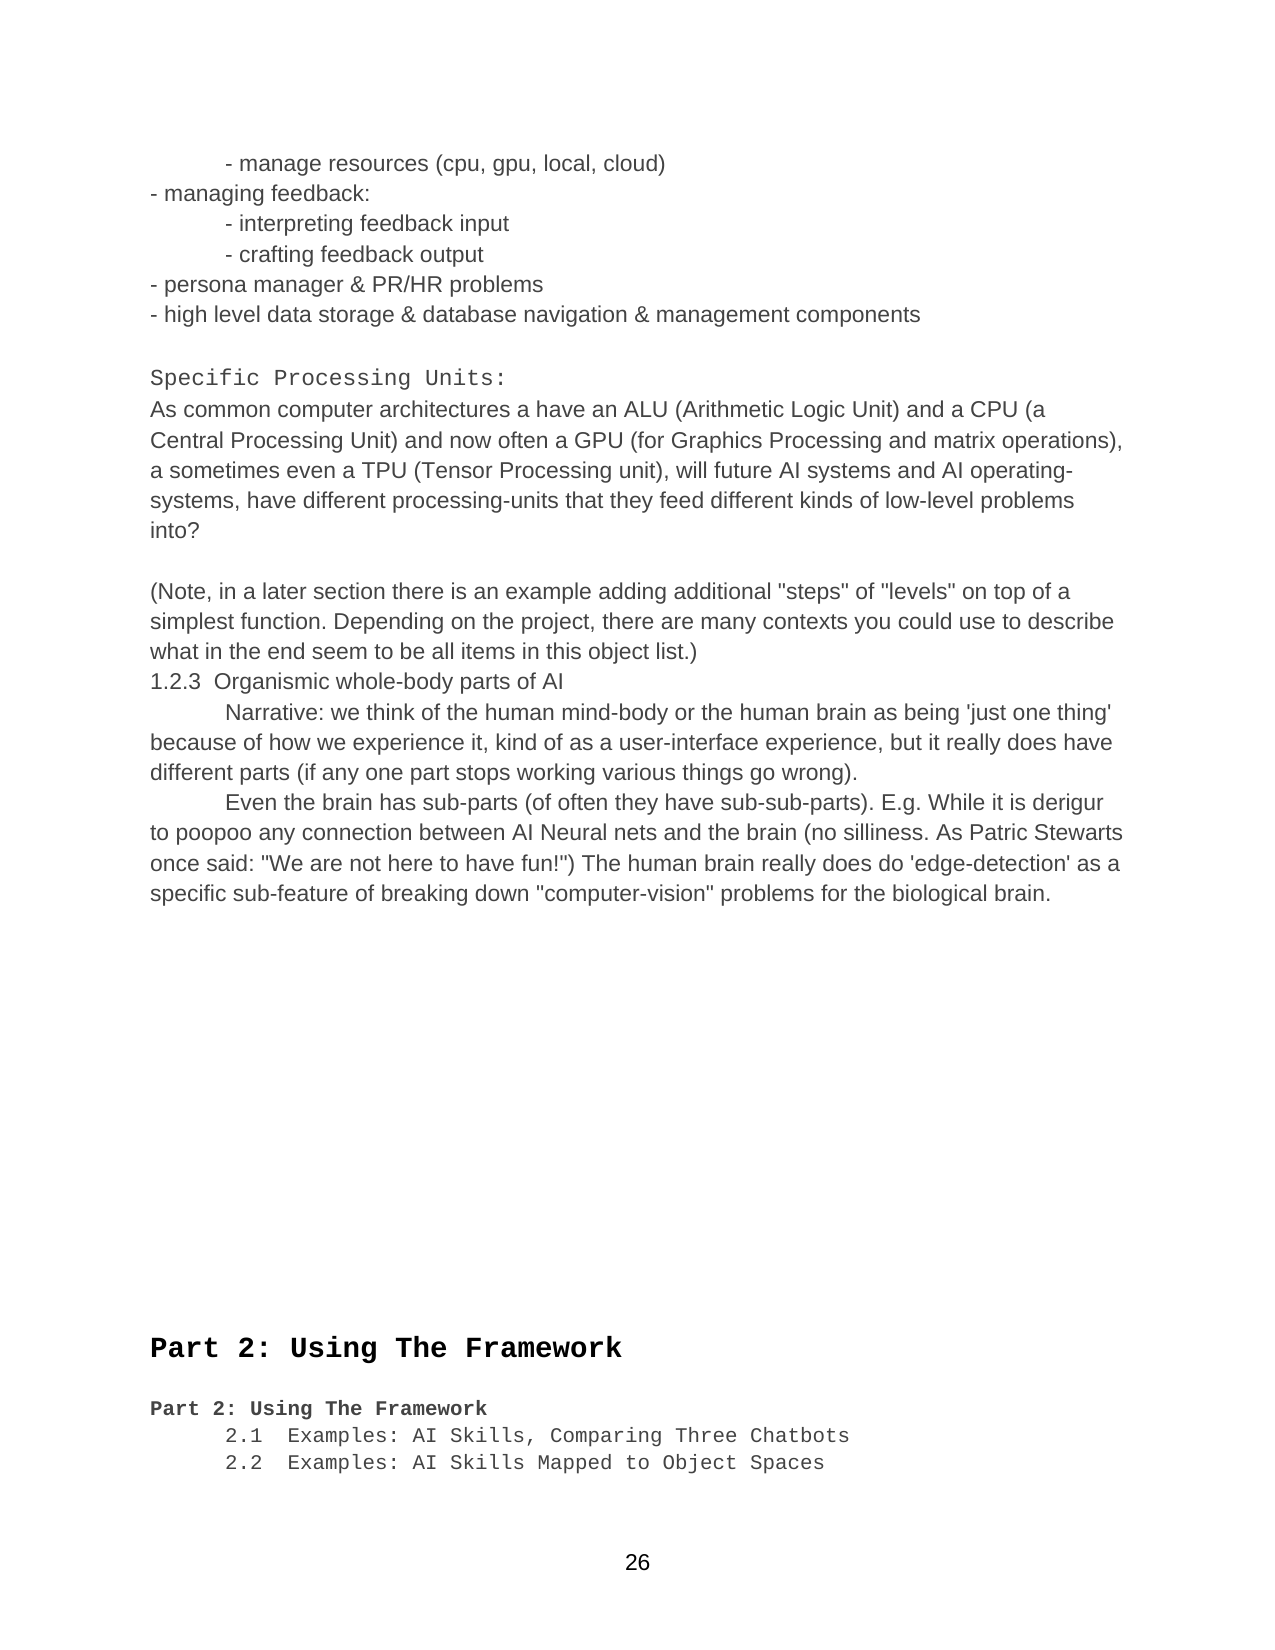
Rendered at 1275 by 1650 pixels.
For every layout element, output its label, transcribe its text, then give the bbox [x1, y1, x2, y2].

text - crafting feedback output [150, 241, 1125, 267]
text As common computer architectures a have an ALU (Arithmetic Logic Unit) and a CPU (a Central Processing Unit) and now often a GPU (for Graphics Processing and matrix operations), a sometimes even a TPU (Tensor Processing unit), will future AI systems and AI operating-systems, have different processing-units that they feed different kinds of low-level problems into? [150, 396, 1125, 543]
text Part 2: Using The Framework [150, 1333, 1125, 1366]
text Even the brain has sub-parts (of often they have sub-sub-parts). E.g. While it is derigur to poopoo any connection between AI Neural nets and the brain (no silliness. As Patric Stewarts once said: "We are not here to have fun!") The human brain really does do 'edge-detection' as a specific sub-feature of breaking down "computer-vision" problems for the biological brain. [150, 789, 1125, 906]
text (Note, in a later section there is an example adding additional "steps" of "levels" on top of a simplest function. Depending on the project, there are many contexts you could use to describe what in the end seem to be all items in this object list.) [150, 578, 1125, 664]
text Part 2: Using The Framework [150, 1398, 1125, 1422]
text 1.2.3 Organismic whole-body parts of AI [150, 668, 1125, 694]
text - persona manager & PR/HR problems [150, 271, 1125, 297]
text - managing feedback: [150, 180, 1125, 207]
text - interpreting feedback input [150, 210, 1125, 237]
text - manage resources (cpu, gpu, local, cloud) [150, 150, 1125, 176]
text 2.1 Examples: AI Skills, Comparing Three Chatbots [225, 1425, 1125, 1449]
text 2.2 Examples: AI Skills Mapped to Object Spaces [150, 1452, 1125, 1476]
text Specific Processing Units: [150, 367, 1125, 392]
text - high level data storage & database navigation & management components [150, 301, 1125, 327]
text Narrative: we think of the human mind-body or the human brain as being 'just one thing' because of how we experience it, kind of as a user-interface experience, but it really does have different parts (if any one part stops working various things go wrong). [150, 698, 1125, 785]
